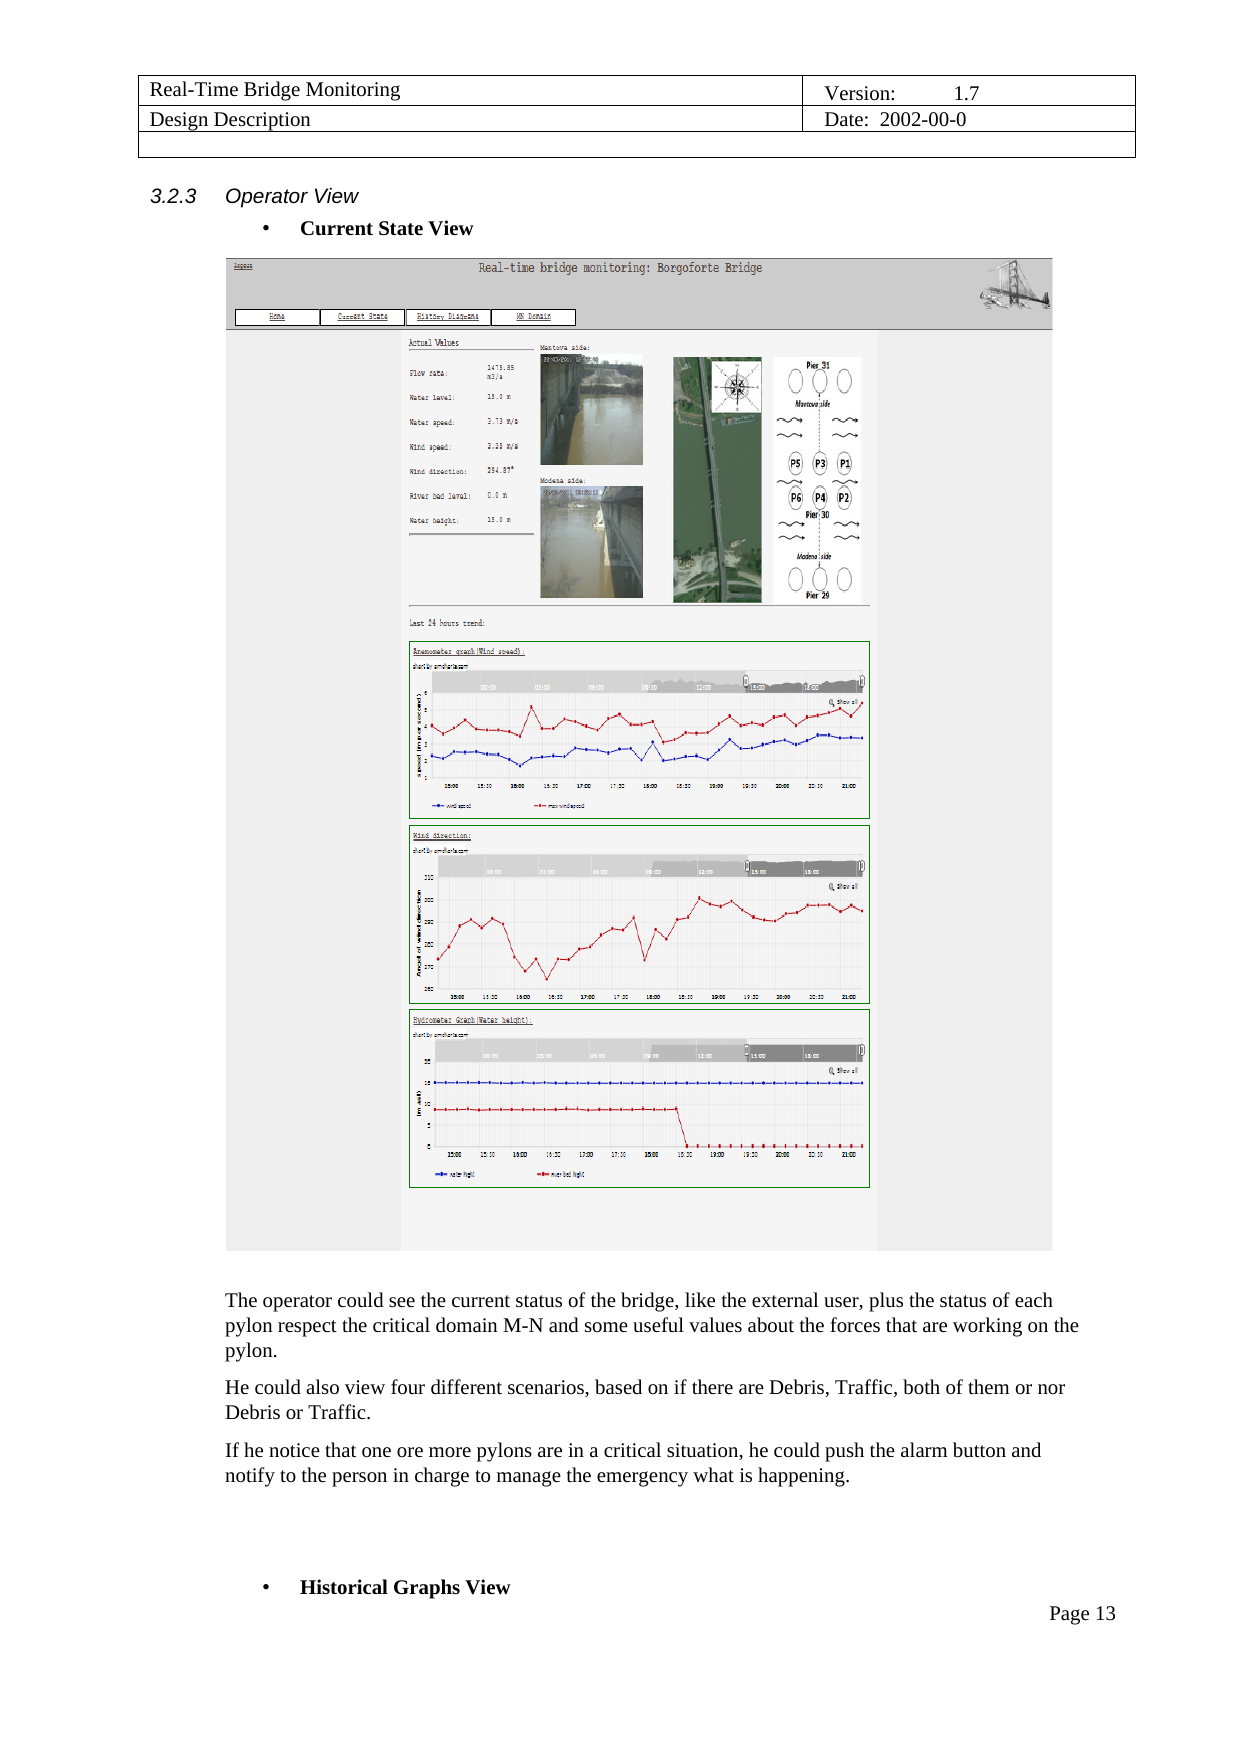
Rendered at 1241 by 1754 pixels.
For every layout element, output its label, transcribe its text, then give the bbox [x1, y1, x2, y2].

text If he notice that one ore more pylons are in a critical situation, he could push the alarm button and notify to the person in charge to manage the emergency what is happening. [225, 1437, 1090, 1487]
text He could also view four different scenarios, based on if there are Debris, Traffic, both of them or nor Debris or Traffic. [225, 1374, 1090, 1424]
list Historical Graphs View [262, 1574, 1090, 1599]
list Current State View [262, 214, 1090, 239]
text The operator could see the current status of the bridge, like the external user, plus the status of each pylon respect the critical domain M-N and some useful values about the forces that are working on the pylon. [225, 1287, 1090, 1362]
subtitle Operator View [150, 183, 1090, 208]
picture [226, 258, 1053, 1251]
